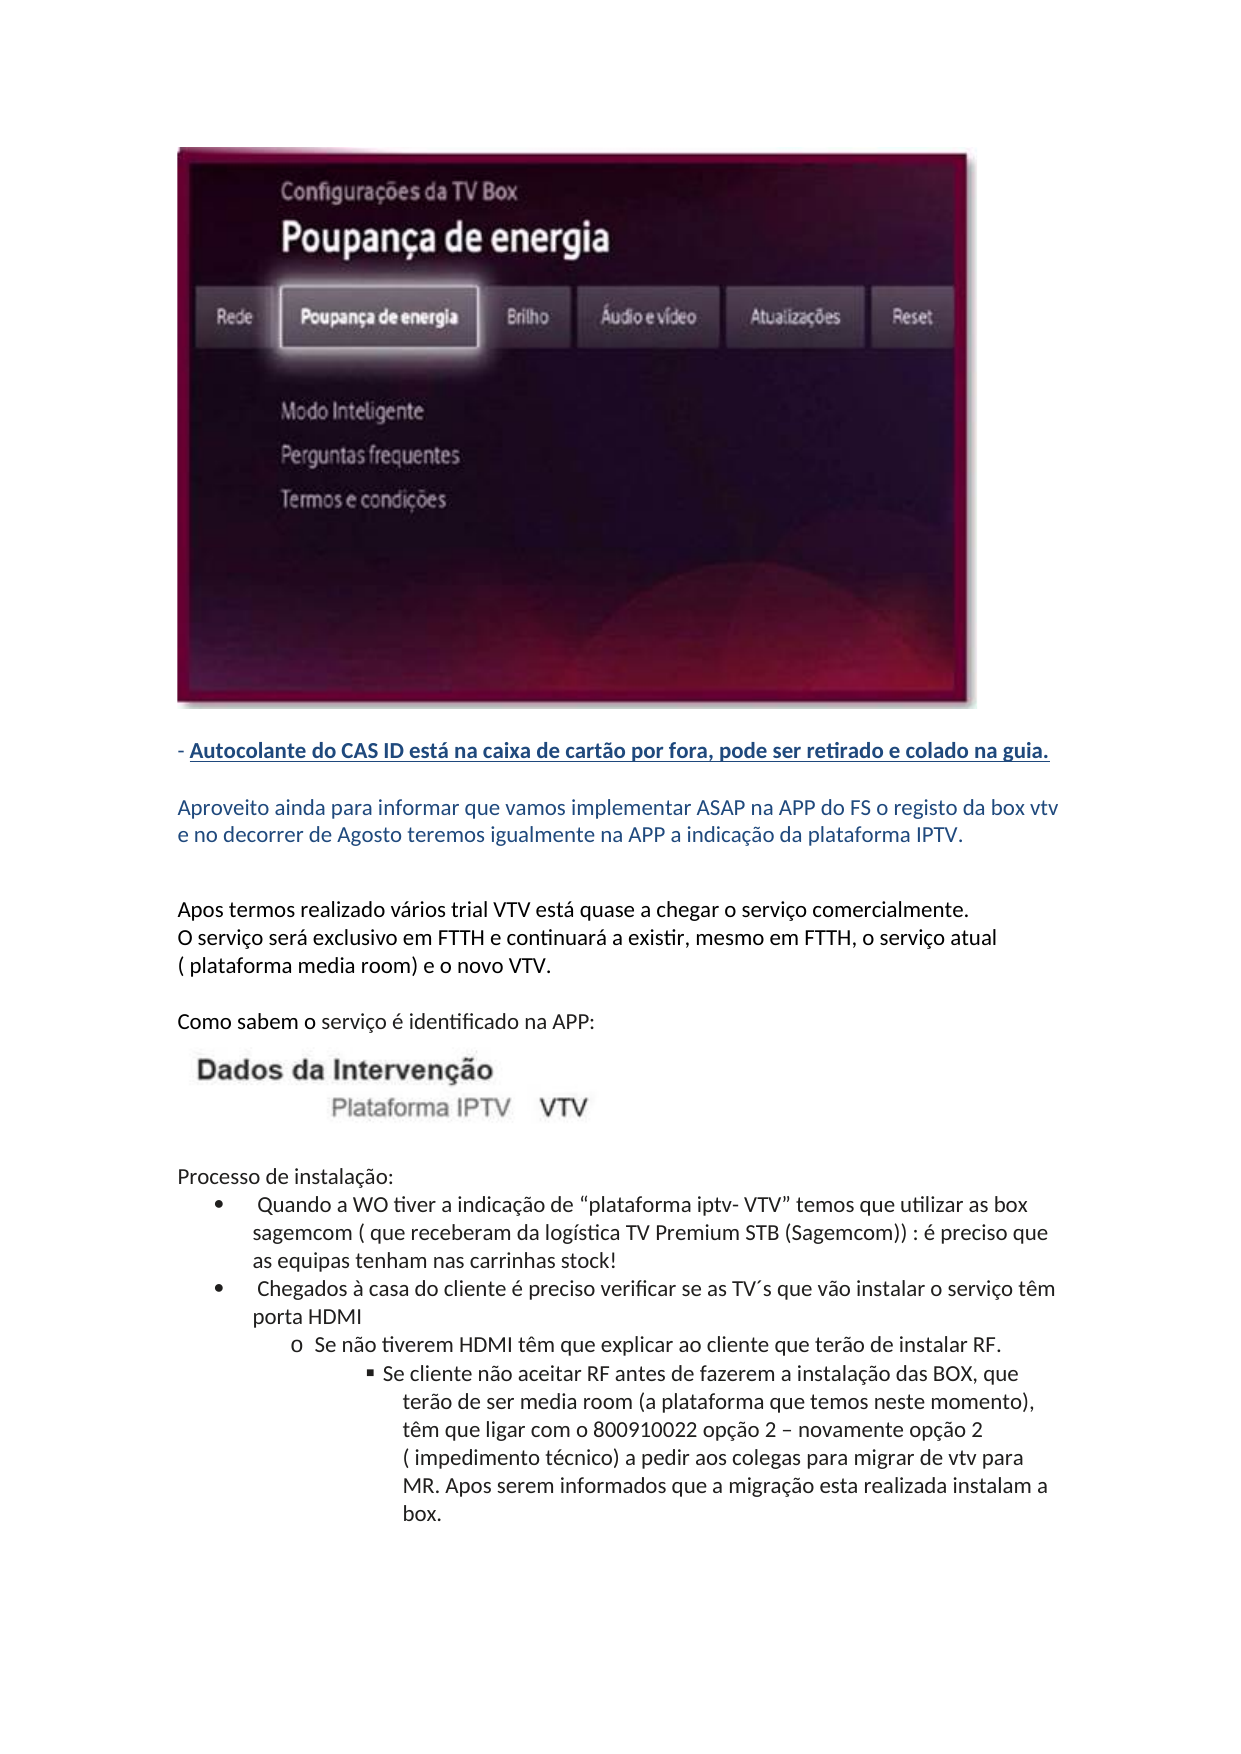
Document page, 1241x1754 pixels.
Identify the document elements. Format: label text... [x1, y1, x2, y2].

list o Se não tiverem HDMI têm que explicar ao cliente que terão de instalar RF. [290, 1330, 1063, 1359]
list  Quando a WO tiver a indicação de “plataforma iptv- VTV” temos que utilizar as box sagemcom ( que receberam da logística TV Premium STB (Sagemcom)) : é preciso que as equipas tenham nas carrinhas stock! [215, 1190, 1063, 1274]
text Aproveito ainda para informar que vamos implementar ASAP na APP do FS o registo da box vtv e no decorrer de Agosto teremos igualmente na APP a indicação da plataforma IPTV. [177, 793, 1063, 849]
text Apos termos realizado vários trial VTV está quase a chegar o serviço comercialmente. [177, 895, 1063, 923]
list  Chegados à casa do cliente é preciso verificar se as TV´s que vão instalar o serviço têm porta HDMI [215, 1274, 1063, 1330]
text Processo de instalação: [177, 1162, 1063, 1190]
text Como sabem o serviço é identificado na APP: [177, 1007, 1063, 1035]
list  Se cliente não aceitar RF antes de fazerem a instalação das BOX, que terão de ser media room (a plataforma que temos neste momento), têm que ligar com o 800910022 opção 2 – novamente opção 2 ( impedimento técnico) a pedir aos colegas para migrar de vtv para MR. Apos serem informados que a migração esta realizada instalam a box. [365, 1359, 1063, 1527]
text O serviço será exclusivo em FTTH e continuará a existir, mesmo em FTTH, o serviço atual ( plataforma media room) e o novo VTV. [177, 923, 1063, 979]
text - Autocolante do CAS ID está na caixa de cartão por fora, pode ser retirado e colado na guia. [177, 737, 1063, 764]
